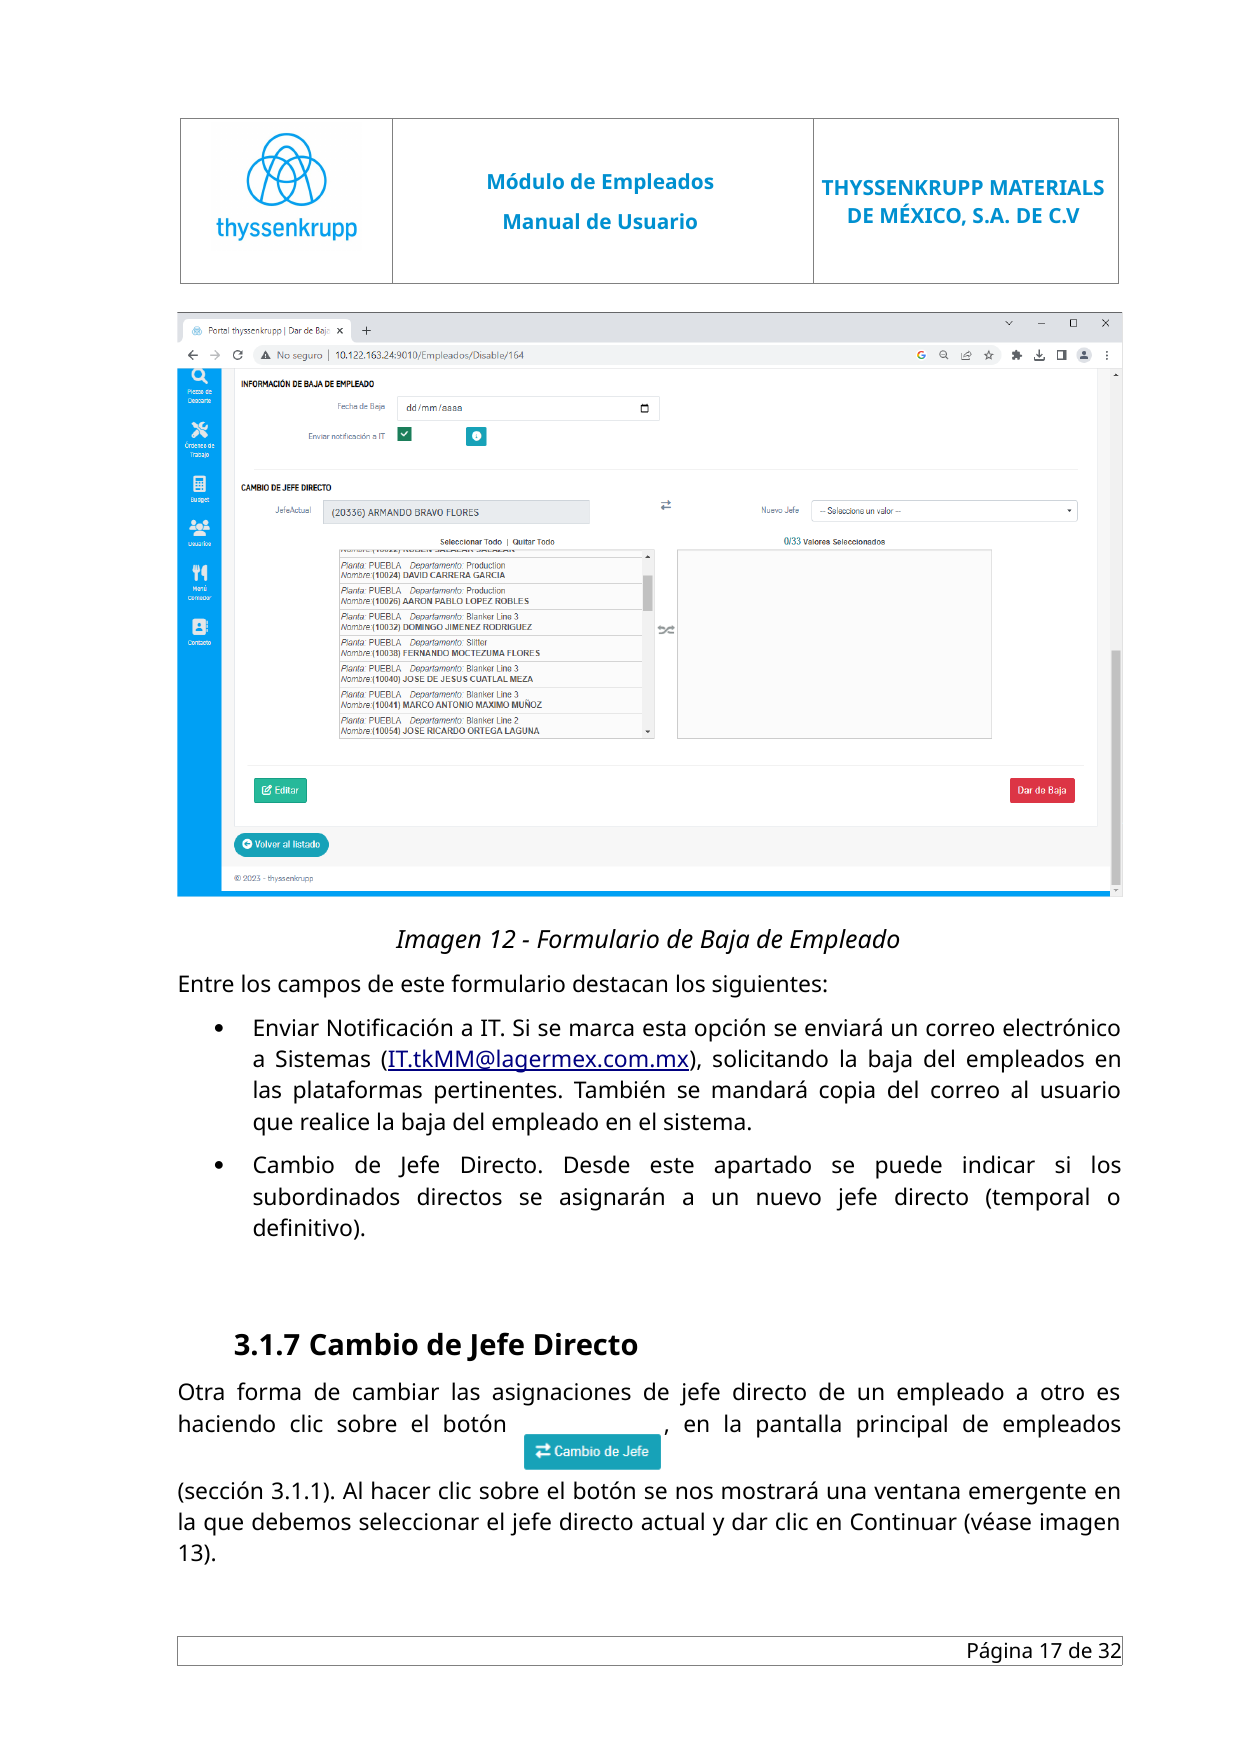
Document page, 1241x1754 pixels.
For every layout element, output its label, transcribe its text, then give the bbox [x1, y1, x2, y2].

text Imagen 12 - Formulario de Baja de Empleado [177, 921, 1122, 955]
subtitle Cambio de Jefe Directo [233, 1324, 1122, 1364]
list Cambio de Jefe Directo. Desde este apartado se puede indicar si los subordinados directos se asignarán a un nuevo jefe directo (temporal o definitivo). [215, 1149, 1122, 1243]
text Otra forma de cambiar las asignaciones de jefe directo de un empleado a otro es haciendo clic sobre el botón , en la pantalla principal de empleados (sección 3.1.1). Al hacer clic sobre el botón se nos mostrará una ventana emergente en la que debemos seleccionar el jefe directo actual y dar clic en Continuar (véase imagen 13). [177, 1376, 1122, 1568]
list Enviar Notificación a IT. Si se marca esta opción se enviará un correo electrónico a Sistemas (IT.tkMM@lagermex.com.mx), solicitando la baja del empleados en las plataformas pertinentes. También se mandará copia del correo al usuario que realice la baja del empleado en el sistema. [215, 1012, 1122, 1137]
text Entre los campos de este formulario destacan los siguientes: [177, 968, 1122, 999]
